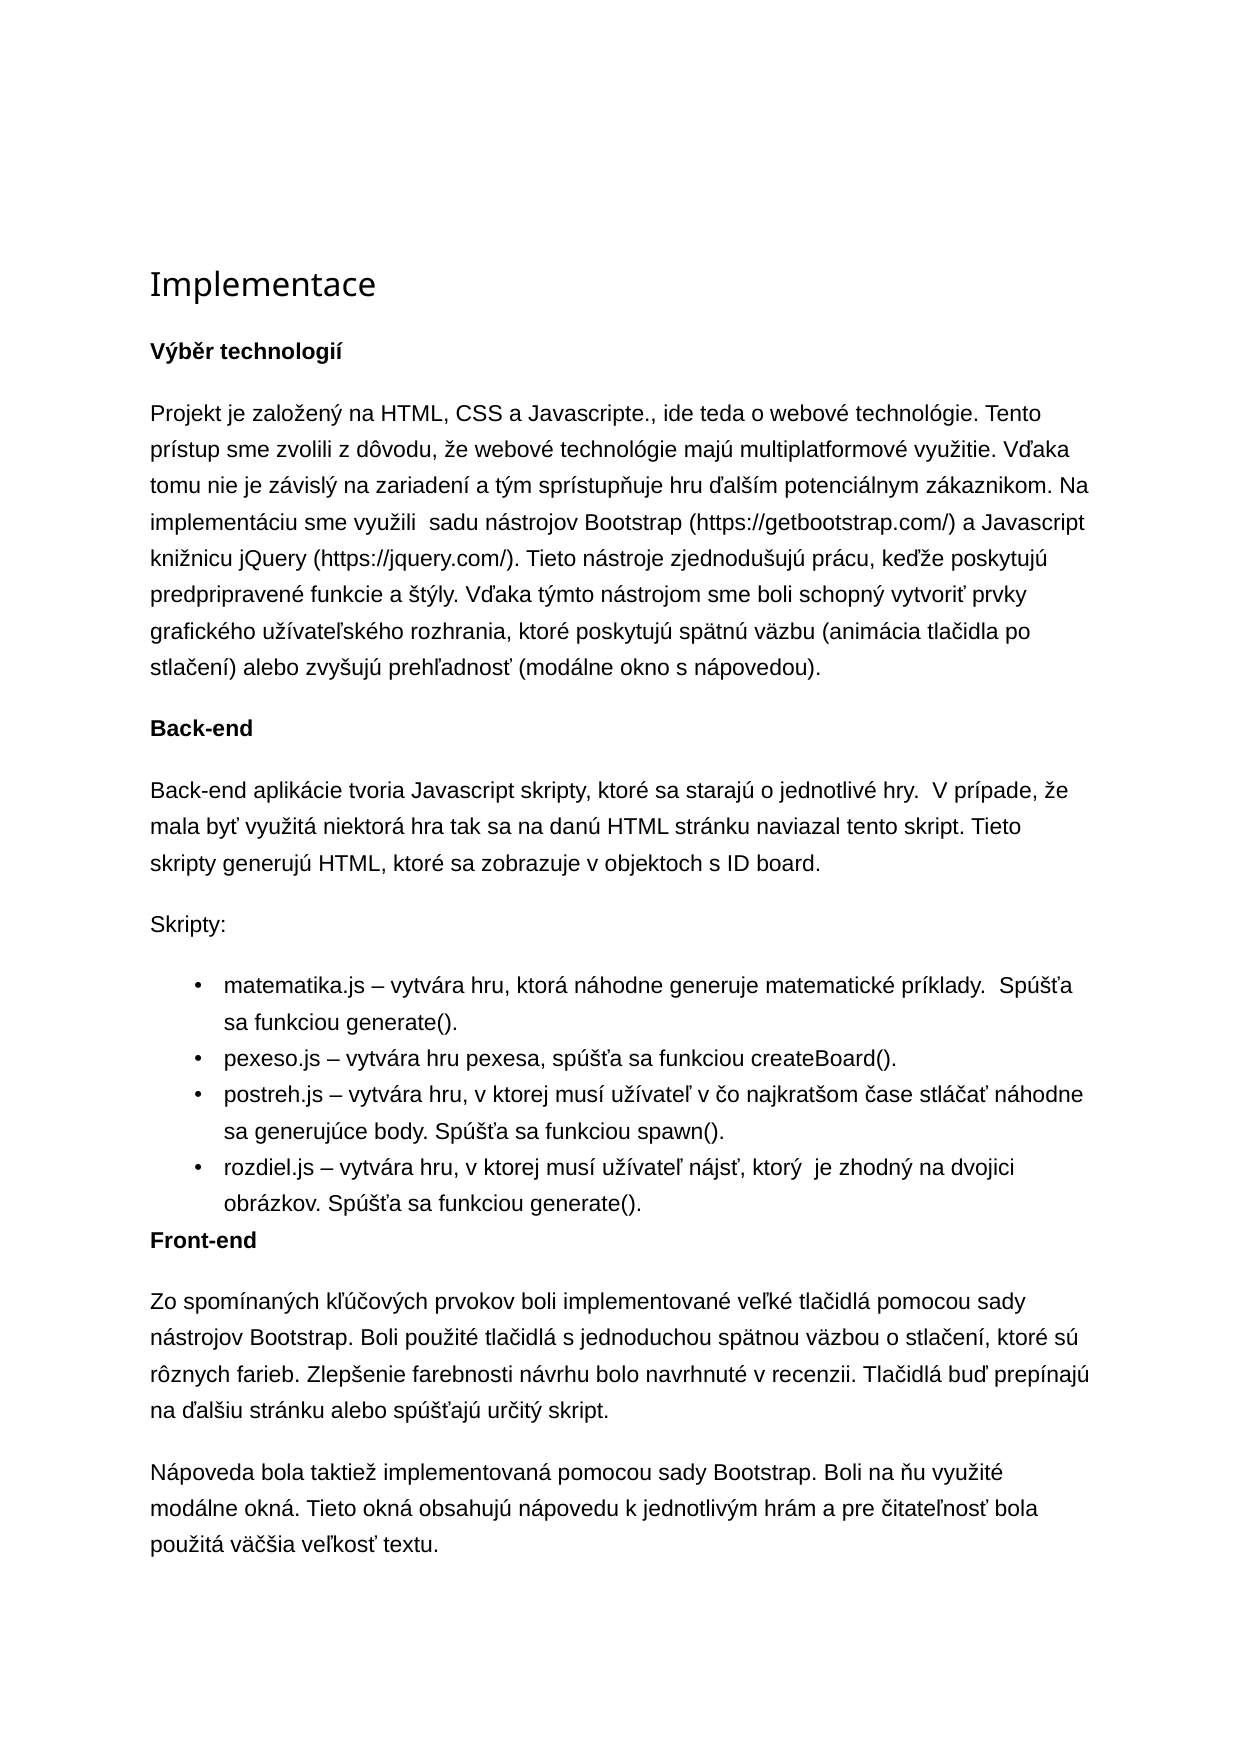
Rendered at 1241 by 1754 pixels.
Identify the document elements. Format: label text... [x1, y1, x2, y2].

text Nápoveda bola taktiež implementovaná pomocou sady Bootstrap. Boli na ňu využité modálne okná. Tieto okná obsahujú nápovedu k jednotlivým hrám a pre čitateľnosť bola použitá väčšia veľkosť textu. [150, 1458, 1090, 1557]
list postreh.js – vytvára hru, v ktorej musí užívateľ v čo najkratšom čase stláčať náhodne sa generujúce body. Spúšťa sa funkciou spawn(). [194, 1081, 1090, 1144]
text Výběr technologií [150, 338, 1090, 364]
list rozdiel.js – vytvára hru, v ktorej musí užívateľ nájsť, ktorý je zhodný na dvojici obrázkov. Spúšťa sa funkciou generate(). [194, 1154, 1090, 1217]
subtitle Implementace [150, 261, 1090, 306]
text Skripty: [150, 911, 1090, 937]
text Zo spomínaných kľúčových prvokov boli implementované veľké tlačidlá pomocou sady nástrojov Bootstrap. Boli použité tlačidlá s jednoduchou spätnou väzbou o stlačení, ktoré sú rôznych farieb. Zlepšenie farebnosti návrhu bolo navrhnuté v recenzii. Tlačidlá buď prepínajú na ďalšiu stránku alebo spúšťajú určitý skript. [150, 1288, 1090, 1423]
text Front-end [150, 1227, 1090, 1253]
text Back-end [150, 715, 1090, 742]
list matematika.js – vytvára hru, ktorá náhodne generuje matematické príklady. Spúšťa sa funkciou generate(). [194, 972, 1090, 1035]
text Back-end aplikácie tvoria Javascript skripty, ktoré sa starajú o jednotlivé hry. V prípade, že mala byť využitá niektorá hra tak sa na danú HTML stránku naviazal tento skript. Tieto skripty generujú HTML, ktoré sa zobrazuje v objektoch s ID board. [150, 777, 1090, 876]
list pexeso.js – vytvára hru pexesa, spúšťa sa funkciou createBoard(). [194, 1045, 1090, 1071]
text Projekt je založený na HTML, CSS a Javascripte., ide teda o webové technológie. Tento prístup sme zvolili z dôvodu, že webové technológie majú multiplatformové využitie. Vďaka tomu nie je závislý na zariadení a tým sprístupňuje hru ďalším potenciálnym zákaznikom. Na implementáciu sme využili sadu nástrojov Bootstrap (https://getbootstrap.com/) a Javascript knižnicu jQuery (https://jquery.com/). Tieto nástroje zjednodušujú prácu, keďže poskytujú predpripravené funkcie a štýly. Vďaka týmto nástrojom sme boli schopný vytvoriť prvky grafického užívateľského rozhrania, ktoré poskytujú spätnú väzbu (animácia tlačidla po stlačení) alebo zvyšujú prehľadnosť (modálne okno s nápovedou). [150, 399, 1090, 680]
